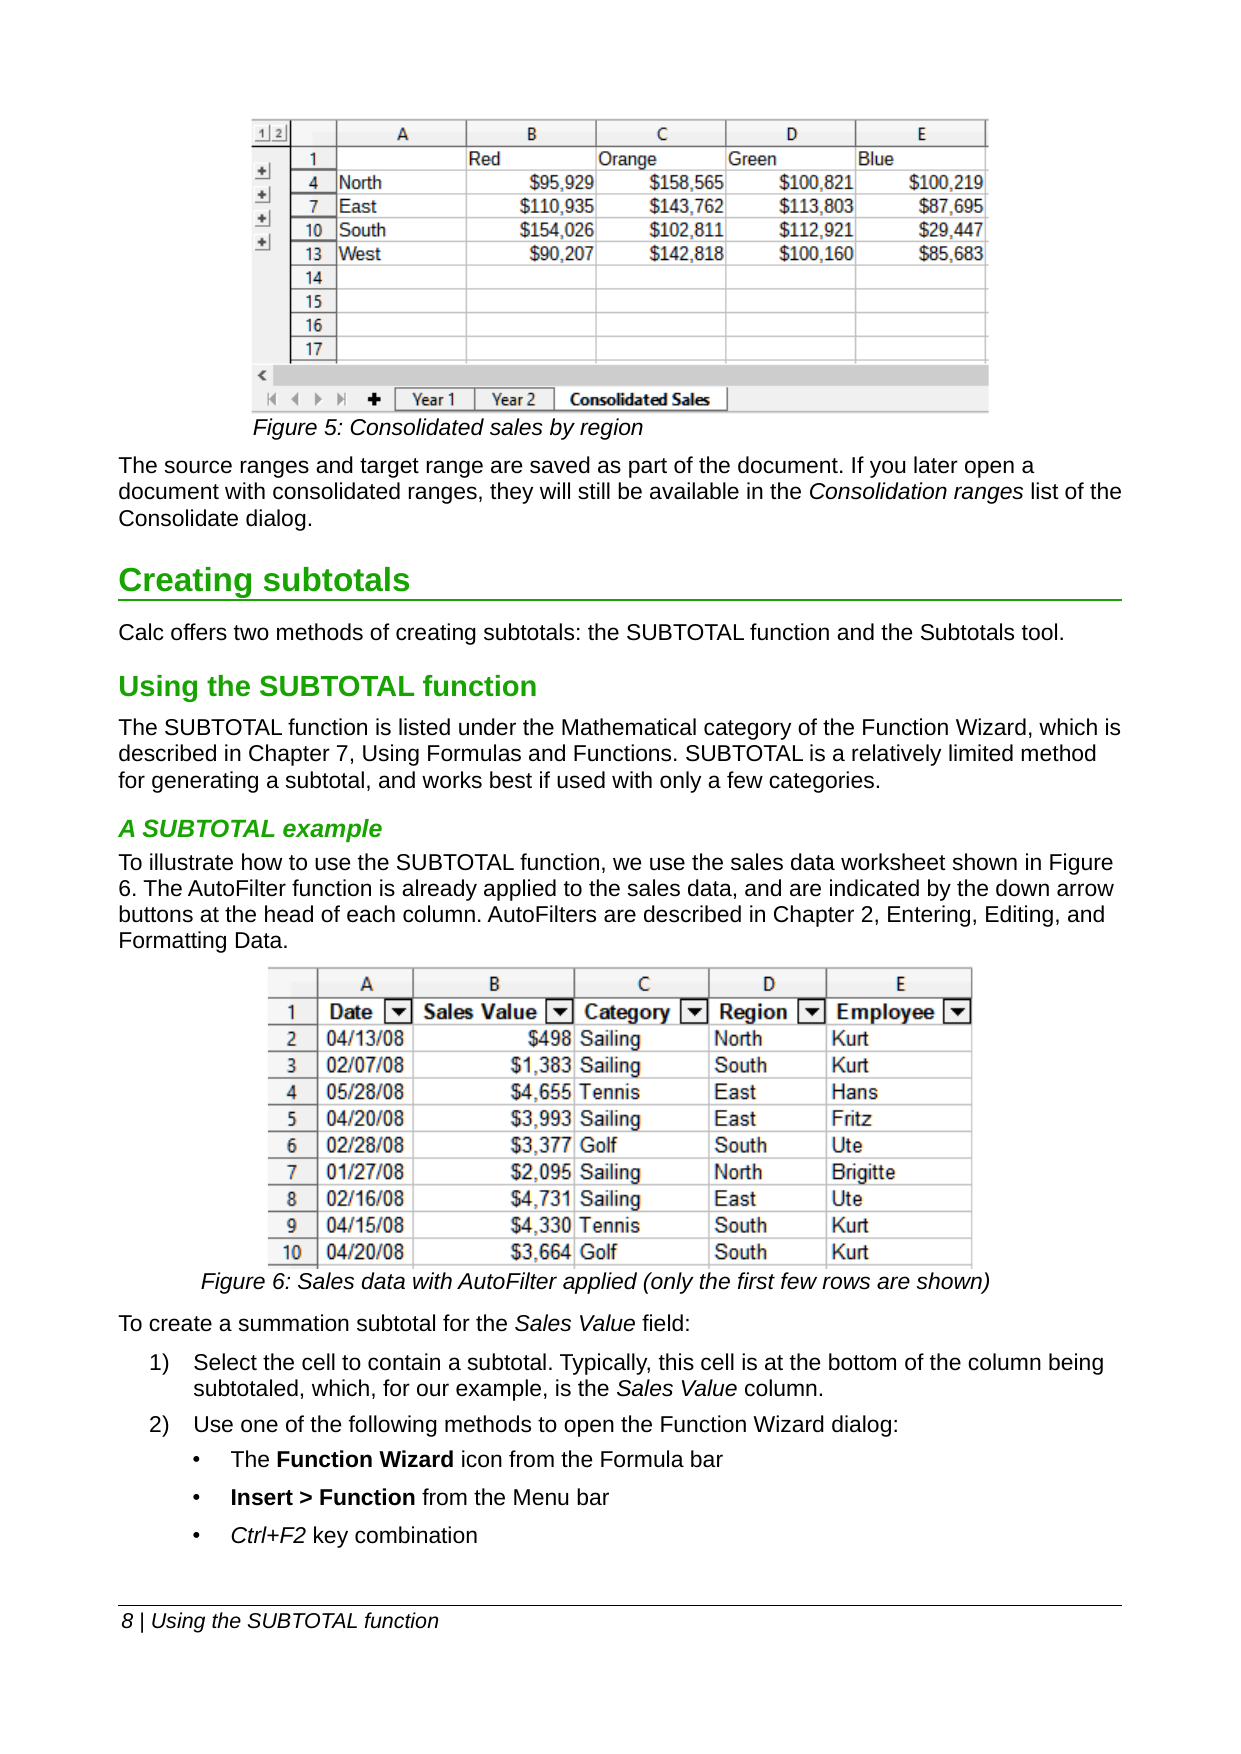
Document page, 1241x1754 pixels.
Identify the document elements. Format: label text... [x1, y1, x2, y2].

list Ctrl+F2 key combination [192, 1522, 1122, 1549]
subtitle Creating subtotals [118, 561, 1122, 599]
text To illustrate how to use the SUBTOTAL function, we use the sales data worksheet shown in Figure 6. The AutoFilter function is already applied to the sales data, and are indicated by the down arrow buttons at the head of each column. AutoFilters are described in Chapter 2, Entering, Editing, and Formatting Data. [118, 848, 1122, 954]
text Figure 5: Consolidated sales by region [253, 414, 988, 440]
text The source ranges and target range are saved as part of the document. If you later open a document with consolidated ranges, they will still be available in the Consolidation ranges list of the Consolidate dialog. [118, 452, 1122, 531]
picture [251, 118, 989, 414]
list The Function Wizard icon from the Formula bar [192, 1446, 1122, 1472]
subtitle A SUBTOTAL example [118, 814, 1122, 842]
text The SUBTOTAL function is listed under the Mathematical category of the Function Wizard, which is described in Chapter 7, Using Formulas and Functions. SUBTOTAL is a relatively limited method for generating a subtotal, and works best if used with only a few categories. [118, 714, 1122, 793]
list Insert > Function from the Menu bar [192, 1484, 1122, 1510]
text To create a summation subtotal for the Sales Value field: [118, 1310, 1122, 1336]
text Calc offers two methods of creating subtotals: the SUBTOTAL function and the Subtotals tool. [118, 619, 1122, 645]
list Select the cell to contain a subtotal. Typically, this cell is at the bottom of the column being subtotaled, which, for our example, is the Sales Value column. [169, 1349, 1122, 1402]
picture [267, 966, 973, 1269]
list Use one of the following methods to open the Function Wizard dialog: [169, 1411, 1122, 1437]
subtitle Using the SUBTOTAL function [118, 669, 1122, 702]
text Figure 6: Sales data with AutoFilter applied (only the first few rows are shown) [201, 966, 1040, 1294]
